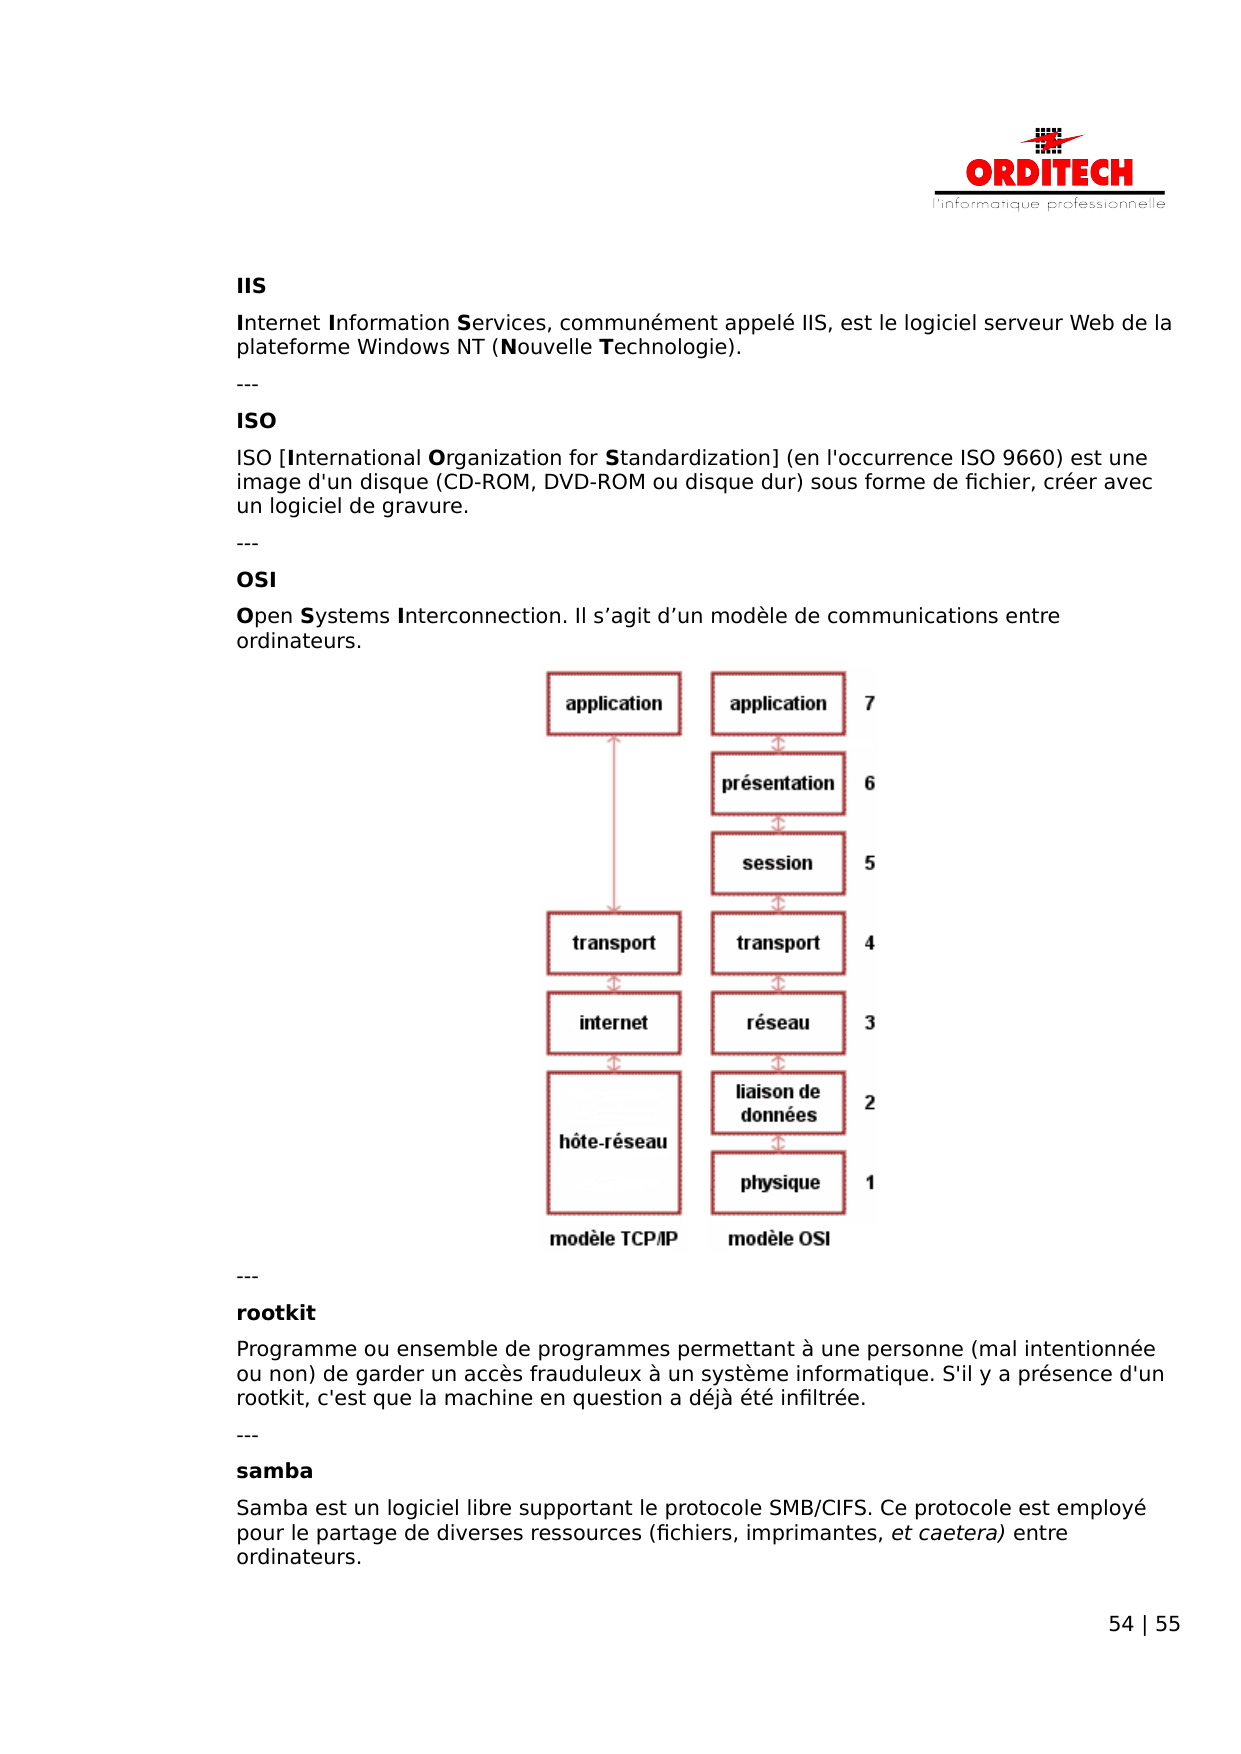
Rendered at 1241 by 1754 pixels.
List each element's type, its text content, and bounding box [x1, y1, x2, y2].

picture [540, 665, 878, 1252]
text Open Systems Interconnection. Il s’agit d’un modèle de communications entre ordinateurs. [236, 604, 1181, 653]
text --- [236, 531, 1181, 555]
text samba [236, 1459, 1181, 1484]
text Internet Information Services, communément appelé IIS, est le logiciel serveur Web de la plateforme Windows NT (Nouvelle Technologie). [236, 311, 1181, 359]
text Programme ou ensemble de programmes permettant à une personne (mal intentionnée ou non) de garder un accès frauduleux à un système informatique. S'il y a présence d'un rootkit, c'est que la machine en question a déjà été infiltrée. [236, 1337, 1181, 1410]
text rootkit [236, 1301, 1181, 1325]
picture [920, 118, 1182, 221]
text --- [236, 372, 1181, 396]
text OSI [236, 568, 1181, 592]
text IIS [236, 274, 1181, 298]
text ISO [236, 409, 1181, 433]
text --- [236, 1264, 1181, 1288]
text Samba est un logiciel libre supportant le protocole SMB/CIFS. Ce protocole est employé pour le partage de diverses ressources (fichiers, imprimantes, et caetera) entre ordinateurs. [236, 1496, 1181, 1569]
text --- [236, 1423, 1181, 1447]
text ISO [International Organization for Standardization] (en l'occurrence ISO 9660) est une image d'un disque (CD-ROM, DVD-ROM ou disque dur) sous forme de fichier, créer avec un logiciel de gravure. [236, 446, 1181, 518]
